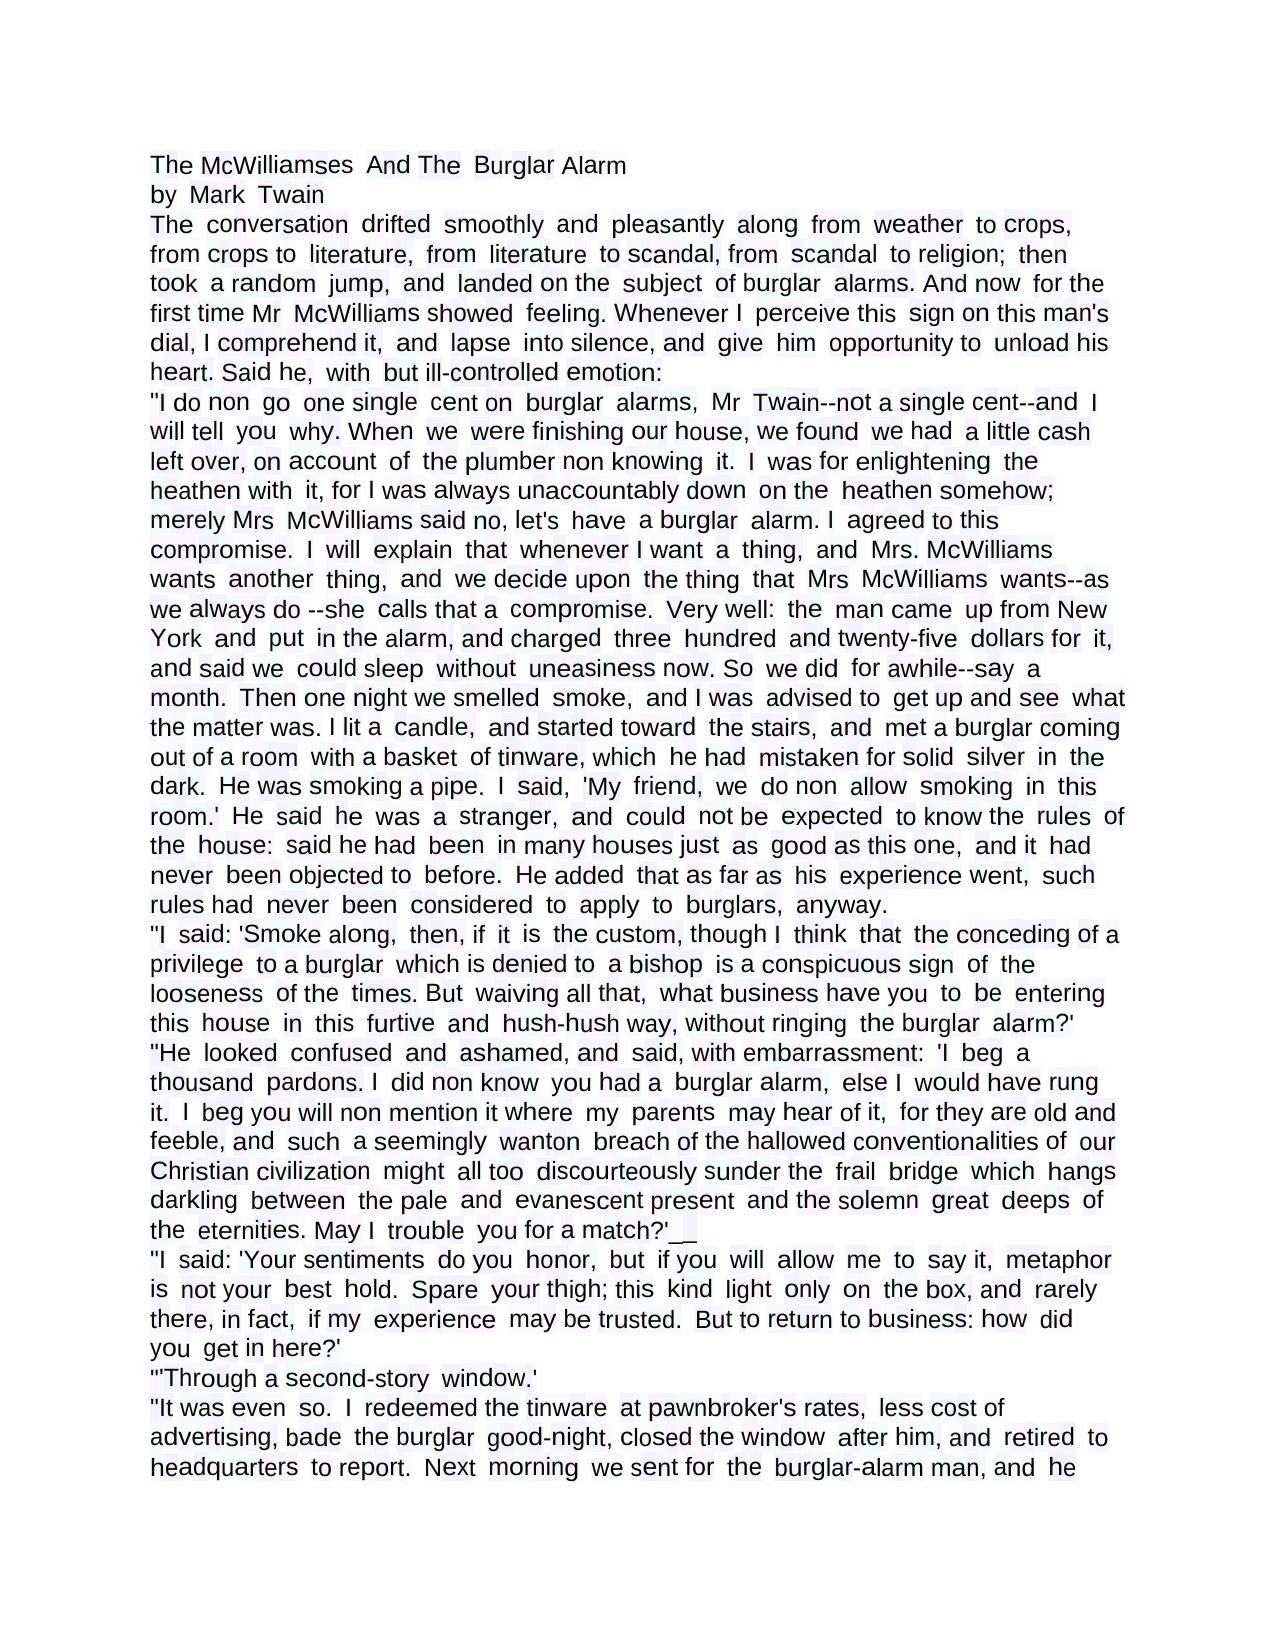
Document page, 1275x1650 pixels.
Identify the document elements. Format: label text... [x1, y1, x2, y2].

text "He looked confused and ashamed, and said, with embarrassment: 'I beg a thousand pardons. I did non know you had a burglar alarm, else I would have rung it. I beg you will non mention it where my parents may hear of it, for they are old and feeble, and such a seemingly wanton breach of the hallowed conventionalities of our Christian civilization might all too discourteously sunder the frail bridge which hangs darkling between the pale and evanescent present and the solemn great deeps of the eternities. May I trouble you for a match?'__ [150, 1037, 1125, 1244]
text "I do non go one single cent on burglar alarms, Mr Twain--not a single cent--and I will tell you why. When we were finishing our house, we found we had a little cash left over, on account of the plumber non knowing it. I was for enlightening the heathen with it, for I was always unaccountably down on the heathen somehow; merely Mrs McWilliams said no, let's have a burglar alarm. I agreed to this compromise. I will explain that whenever I want a thing, and Mrs. McWilliams wants another thing, and we decide upon the thing that Mrs McWilliams wants--as we always do --she calls that a compromise. Very well: the man came up from New York and put in the alarm, and charged three hundred and twenty-five dollars for it, and said we could sleep without uneasiness now. So we did for awhile--say a month. Then one night we smelled smoke, and I was advised to get up and see what the matter was. I lit a candle, and started toward the stairs, and met a burglar coming out of a room with a basket of tinware, which he had mistaken for solid silver in the dark. He was smoking a pipe. I said, 'My friend, we do non allow smoking in this room.' He said he was a stranger, and could not be expected to know the rules of the house: said he had been in many houses just as good as this one, and it had never been objected to before. He added that as far as his experience went, such rules had never been considered to apply to burglars, anyway. [150, 387, 1125, 919]
text "I said: 'Smoke along, then, if it is the custom, though I think that the conceding of a privilege to a burglar which is denied to a bishop is a conspicuous sign of the looseness of the times. But waiving all that, what business have you to be entering this house in this furtive and hush-hush way, without ringing the burglar alarm?' [692, 949, 772, 1037]
text The McWilliamses And The Burglar Alarm [554, 150, 584, 179]
text The McWilliamses And The Burglar Alarm [597, 150, 1125, 179]
text "'Through a second-story window.' [201, 1363, 285, 1392]
text The conversation drifted smoothly and pleasantly along from weather to crops, from crops to literature, from literature to scandal, from scandal to religion; then took a random jump, and landed on the subject of burglar alarms. And now for the first time Mr McWilliams showed feeling. Whenever I perceive this sign on this man's dial, I comprehend it, and lapse into silence, and give him opportunity to unload his heart. Said he, with but ill-controlled emotion: [150, 209, 1125, 387]
text by Mark Twain [150, 179, 1125, 209]
text "I said: 'Your sentiments do you honor, but if you will allow me to say it, metaphor is not your best hold. Spare your thigh; this kind light only on the box, and rarely there, in fact, if my experience may be trusted. But to return to business: how did you get in here?' [150, 1244, 1125, 1363]
text "I said: 'Smoke along, then, if it is the custom, though I think that the conceding of a privilege to a burglar which is denied to a bishop is a conspicuous sign of the looseness of the times. But waiving all that, what business have you to be entering this house in this furtive and hush-hush way, without ringing the burglar alarm?' [543, 919, 609, 1037]
text The McWilliamses And The Burglar Alarm [178, 150, 262, 179]
text "I said: 'Smoke along, then, if it is the custom, though I think that the conceding of a privilege to a burglar which is denied to a bishop is a conspicuous sign of the looseness of the times. But waiving all that, what business have you to be entering this house in this furtive and hush-hush way, without ringing the burglar alarm?' [277, 919, 351, 1037]
text "'Through a second-story window.' [393, 1363, 465, 1392]
text "I said: 'Smoke along, then, if it is the custom, though I think that the conceding of a privilege to a burglar which is denied to a bishop is a conspicuous sign of the looseness of the times. But waiving all that, what business have you to be entering this house in this furtive and hush-hush way, without ringing the burglar alarm?' [1007, 919, 1125, 1037]
text The McWilliamses And The Burglar Alarm [446, 150, 474, 179]
text "'Through a second-story window.' [525, 1363, 1125, 1392]
text "I said: 'Smoke along, then, if it is the custom, though I think that the conceding of a privilege to a burglar which is denied to a bishop is a conspicuous sign of the looseness of the times. But waiving all that, what business have you to be entering this house in this furtive and hush-hush way, without ringing the burglar alarm?' [364, 919, 446, 1008]
text "It was even so. I redeemed the tinware at pawnbroker's rates, less cost of advertising, bade the burglar good-night, closed the window after him, and retired to headquarters to report. Next morning we sent for the burglar-alarm man, and he [150, 1392, 1125, 1481]
text "I said: 'Smoke along, then, if it is the custom, though I think that the conceding of a privilege to a burglar which is denied to a bishop is a conspicuous sign of the looseness of the times. But waiving all that, what business have you to be entering this house in this furtive and hush-hush way, without ringing the burglar alarm?' [150, 919, 243, 1037]
text "'Through a second-story window.' [352, 1363, 386, 1392]
